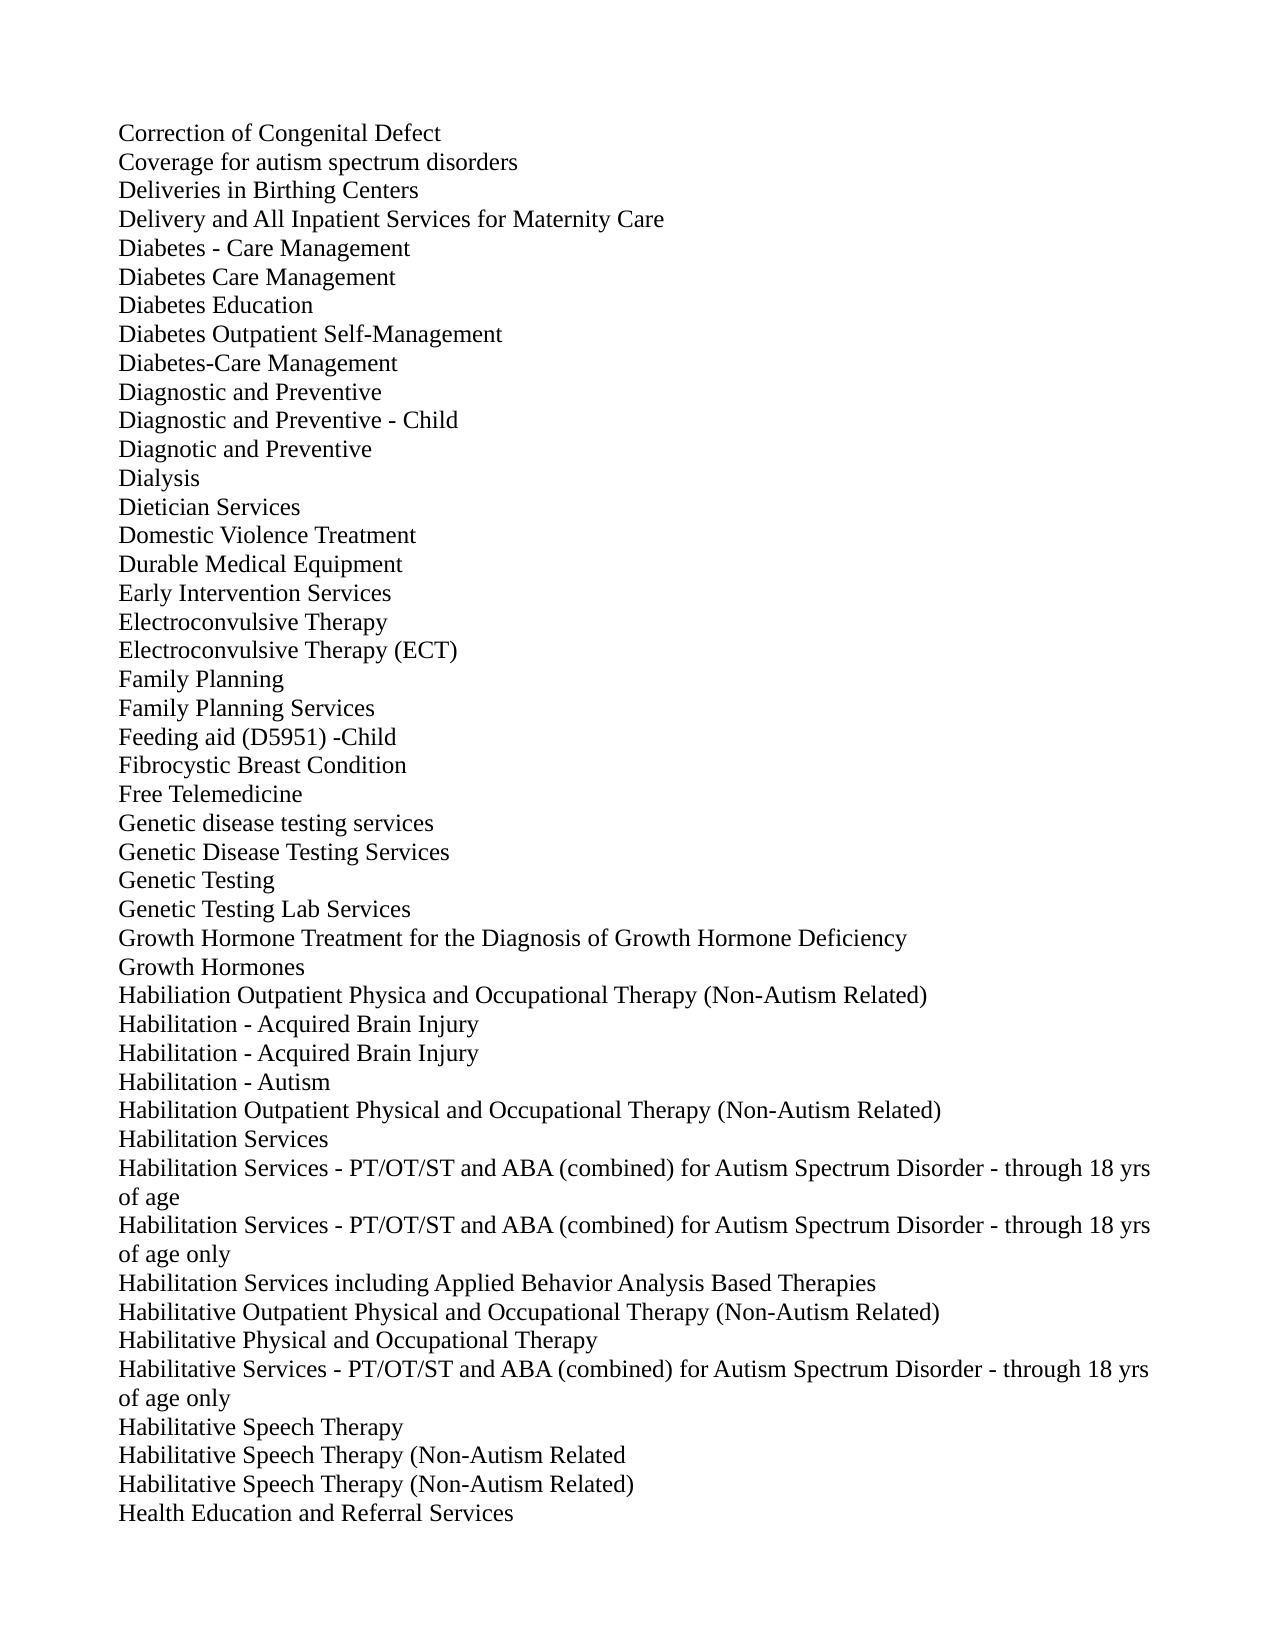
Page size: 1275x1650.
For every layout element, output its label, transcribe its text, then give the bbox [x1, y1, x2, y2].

text Diabetes Outpatient Self-Management [118, 319, 1157, 348]
text Habilitative Speech Therapy [118, 1412, 1157, 1441]
text Deliveries in Birthing Centers [118, 176, 1157, 204]
text Correction of Congenital Defect [118, 118, 1157, 147]
text Domestic Violence Treatment [118, 521, 1157, 549]
text Habilitation Services [118, 1124, 1157, 1153]
text Habilitative Outpatient Physical and Occupational Therapy (Non-Autism Related) [118, 1297, 1157, 1326]
text Habilitative Physical and Occupational Therapy [118, 1326, 1157, 1354]
text Fibrocystic Breast Condition [118, 751, 1157, 779]
text Genetic Testing Lab Services [118, 894, 1157, 923]
text Habilitation Services - PT/OT/ST and ABA (combined) for Autism Spectrum Disorder - through 18 yrs of age only [118, 1211, 1157, 1268]
text Coverage for autism spectrum disorders [118, 147, 1157, 176]
text Family Planning [118, 664, 1157, 693]
text Habiliation Outpatient Physica and Occupational Therapy (Non-Autism Related) [118, 981, 1157, 1009]
text Electroconvulsive Therapy (ECT) [118, 636, 1157, 664]
text Habilitative Speech Therapy (Non-Autism Related [118, 1441, 1157, 1469]
text Genetic Testing [118, 866, 1157, 894]
text Genetic Disease Testing Services [118, 837, 1157, 866]
text Diagnostic and Preventive - Child [118, 406, 1157, 434]
text Free Telemedicine [118, 779, 1157, 808]
text Habilitation - Acquired Brain Injury [118, 1009, 1157, 1038]
text Habilitative Speech Therapy (Non-Autism Related) [118, 1469, 1157, 1498]
text Habilitation Services - PT/OT/ST and ABA (combined) for Autism Spectrum Disorder - through 18 yrs of age [118, 1153, 1157, 1211]
text Durable Medical Equipment [118, 549, 1157, 578]
text Electroconvulsive Therapy [118, 607, 1157, 636]
text Diabetes - Care Management [118, 233, 1157, 262]
text Diabetes-Care Management [118, 348, 1157, 377]
text Delivery and All Inpatient Services for Maternity Care [118, 204, 1157, 233]
text Feeding aid (D5951) -Child [118, 722, 1157, 751]
text Habilitation - Autism [118, 1067, 1157, 1096]
text Dialysis [118, 463, 1157, 492]
text Habilitative Services - PT/OT/ST and ABA (combined) for Autism Spectrum Disorder - through 18 yrs of age only [118, 1354, 1157, 1412]
text Diabetes Education [118, 291, 1157, 319]
text Diagnostic and Preventive [118, 377, 1157, 406]
text Early Intervention Services [118, 578, 1157, 607]
text Health Education and Referral Services [118, 1498, 1157, 1527]
text Growth Hormone Treatment for the Diagnosis of Growth Hormone Deficiency [118, 923, 1157, 952]
text Diabetes Care Management [118, 262, 1157, 291]
text Diagnotic and Preventive [118, 434, 1157, 463]
text Habilitation - Acquired Brain Injury [118, 1038, 1157, 1067]
text Genetic disease testing services [118, 808, 1157, 837]
text Dietician Services [118, 492, 1157, 521]
text Habilitation Outpatient Physical and Occupational Therapy (Non-Autism Related) [118, 1096, 1157, 1124]
text Habilitation Services including Applied Behavior Analysis Based Therapies [118, 1268, 1157, 1297]
text Growth Hormones [118, 952, 1157, 981]
text Family Planning Services [118, 693, 1157, 722]
